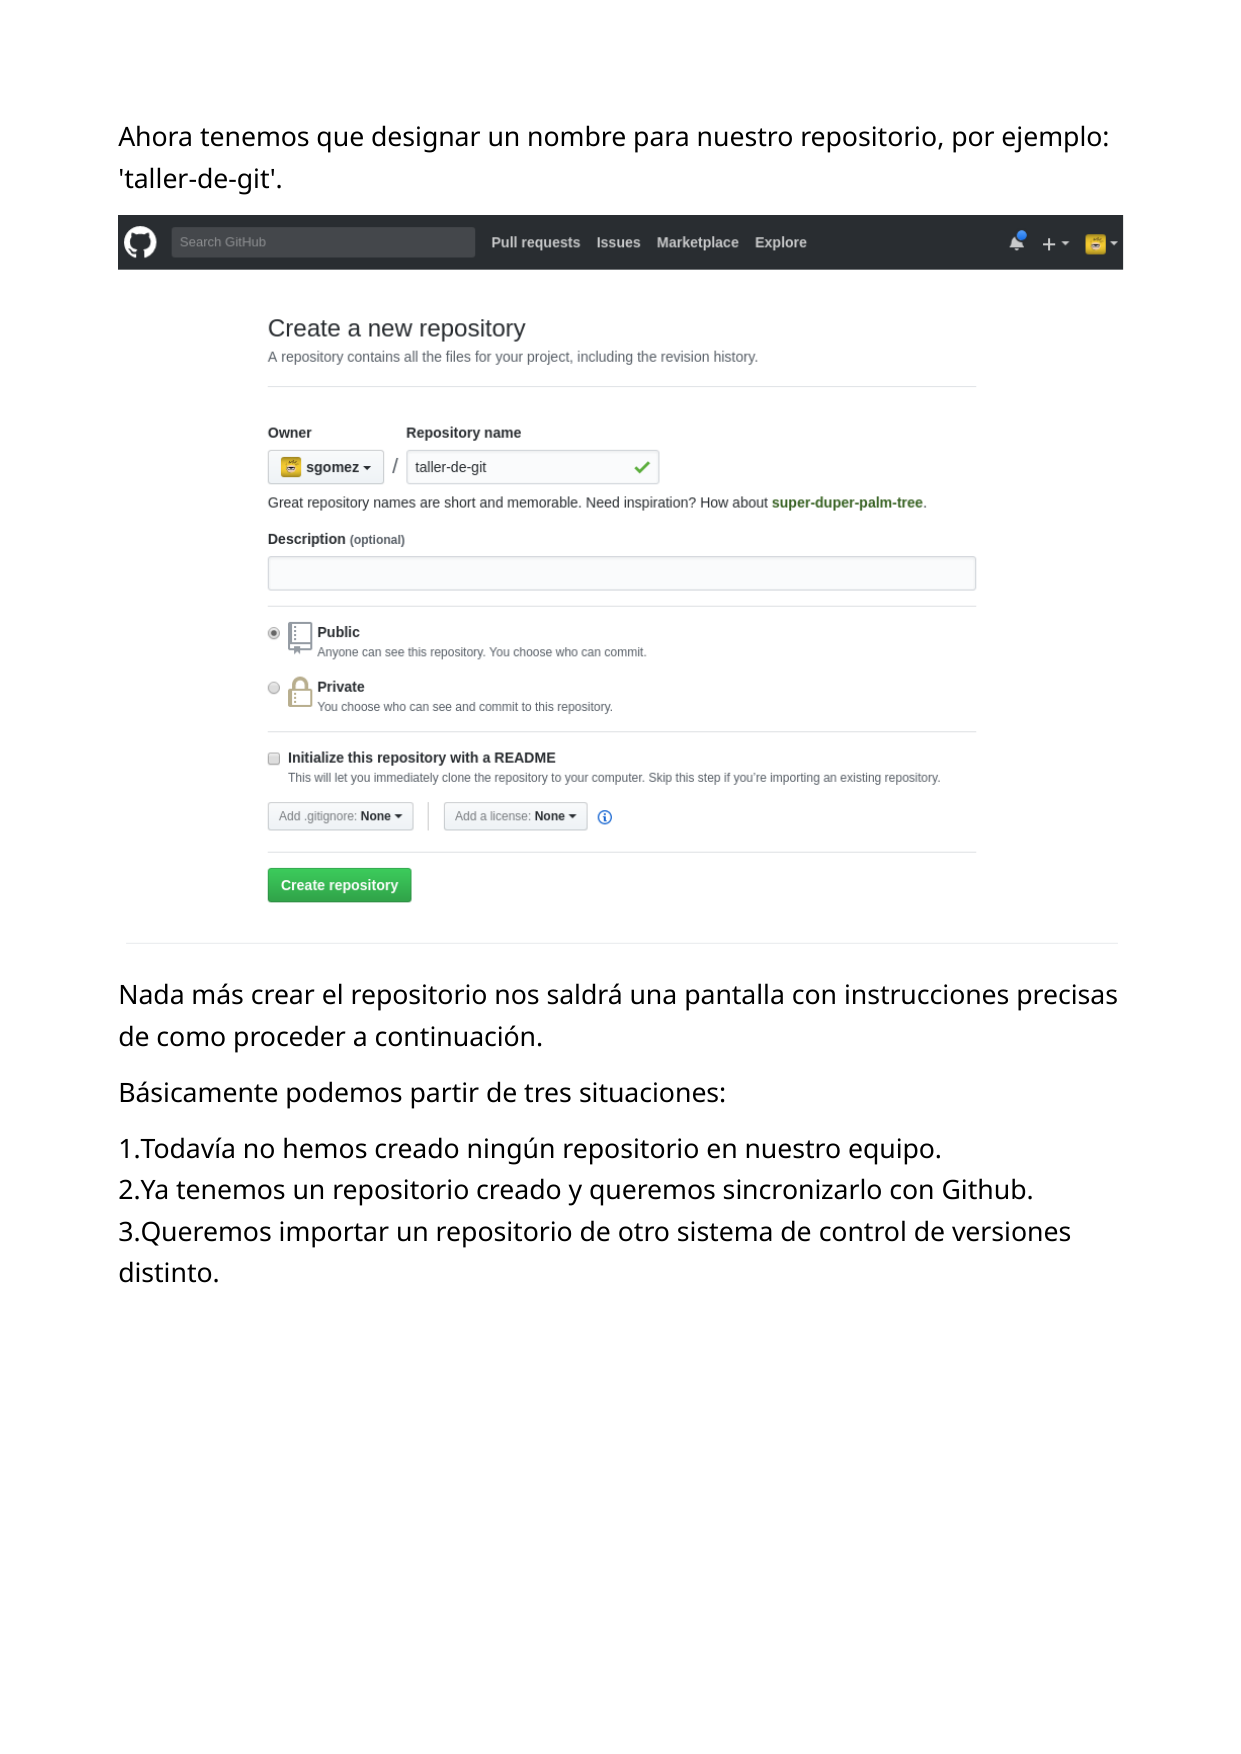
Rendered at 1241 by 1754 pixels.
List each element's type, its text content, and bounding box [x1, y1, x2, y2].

list Ya tenemos un repositorio creado y queremos sincronizarlo con Github. [118, 1171, 1122, 1207]
list Todavía no hemos creado ningún repositorio en nuestro equipo. [118, 1130, 1122, 1166]
text Ahora tenemos que designar un nombre para nuestro repositorio, por ejemplo: 'taller-de-git'. [118, 118, 1122, 196]
text Básicamente podemos partir de tres situaciones: [118, 1074, 1122, 1110]
list Queremos importar un repositorio de otro sistema de control de versiones distinto. [118, 1213, 1122, 1291]
picture [118, 215, 1124, 957]
text Nada más crear el repositorio nos saldrá una pantalla con instrucciones precisas de como proceder a continuación. [118, 976, 1122, 1054]
